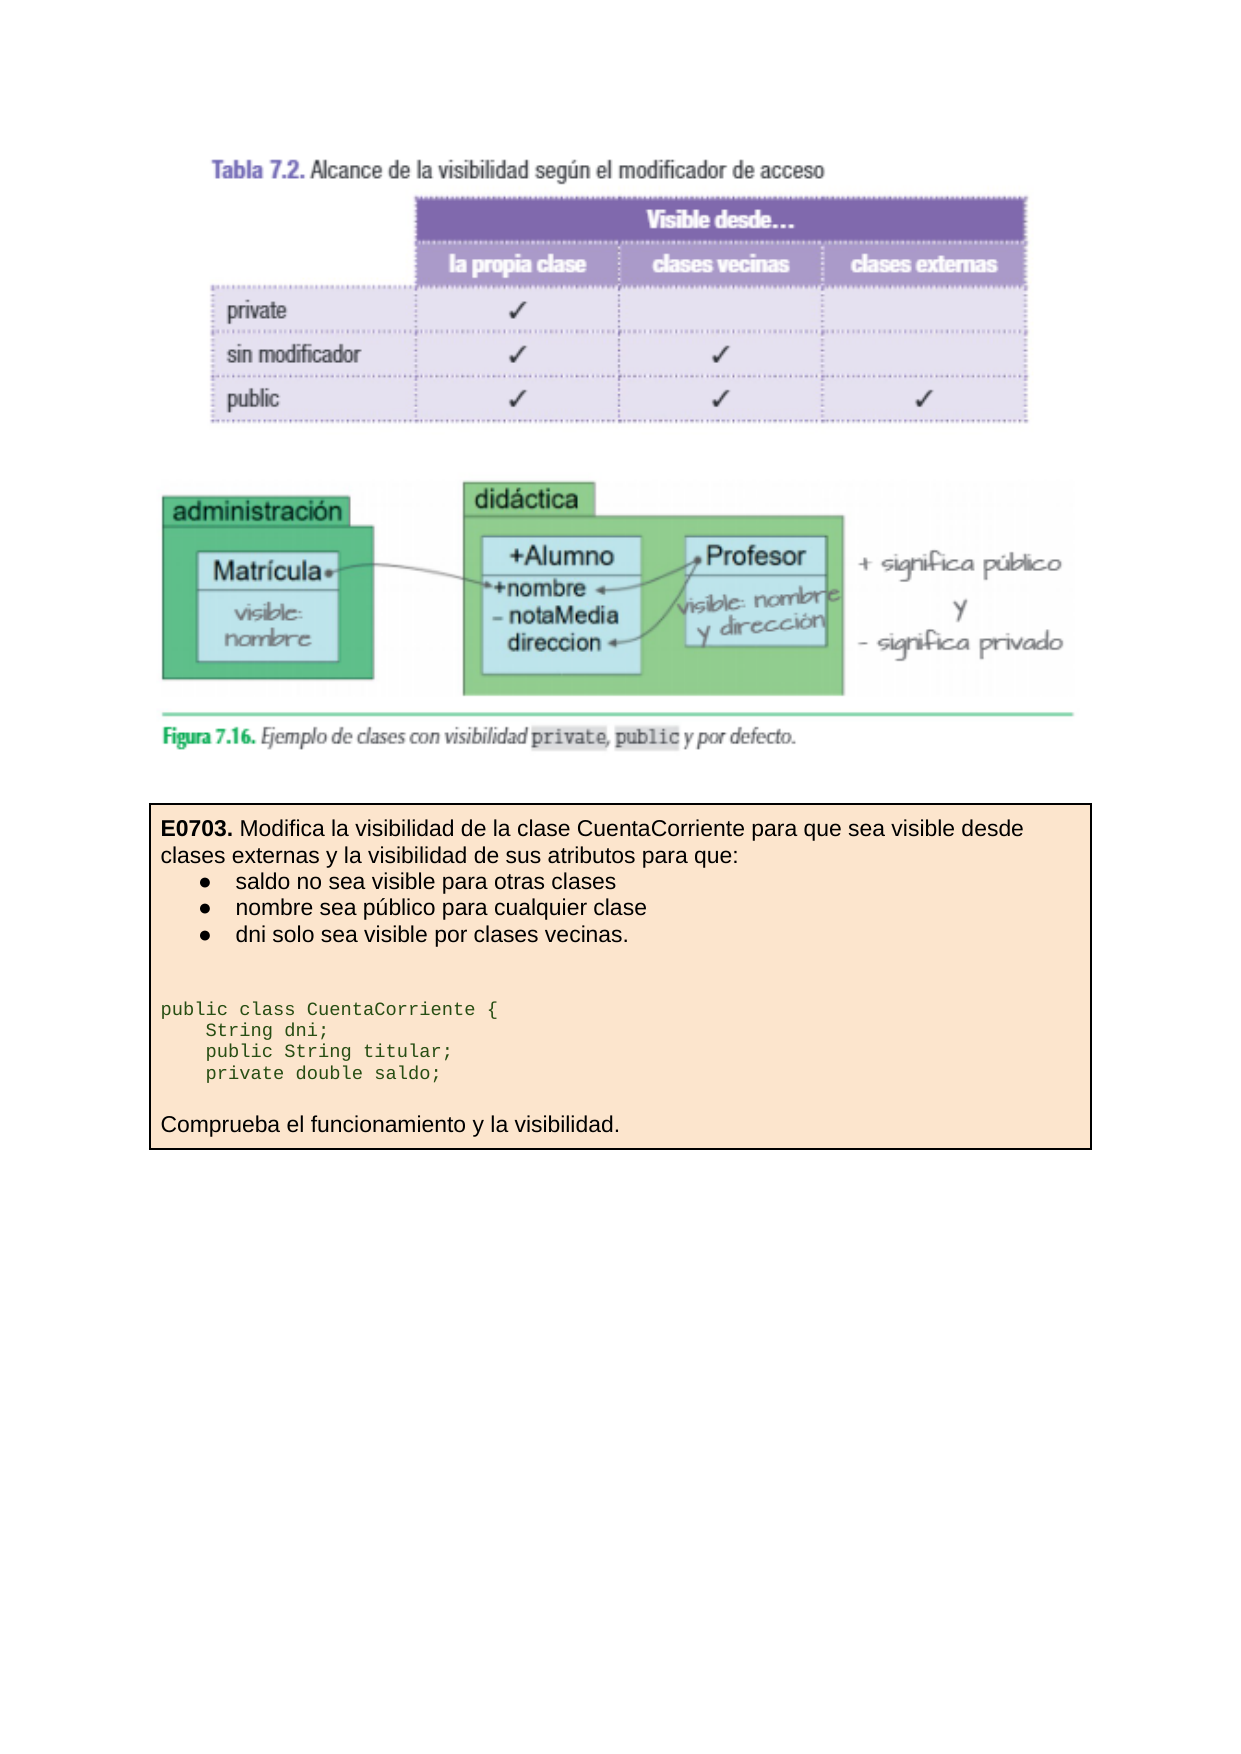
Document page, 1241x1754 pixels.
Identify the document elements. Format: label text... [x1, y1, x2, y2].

table_header E0703. Modifica la visibilidad de la clase CuentaCorriente para que sea visible desde clases externas y la visibilidad de sus atributos para que: saldo no sea visible para otras clases nombre sea público para cualquier clase dni solo sea visible por clases vecinas. public class CuentaCorriente { String dni; public String titular; private double saldo; Comprueba el funcionamiento y la visibilidad. [151, 805, 1090, 1148]
picture [150, 150, 1085, 769]
